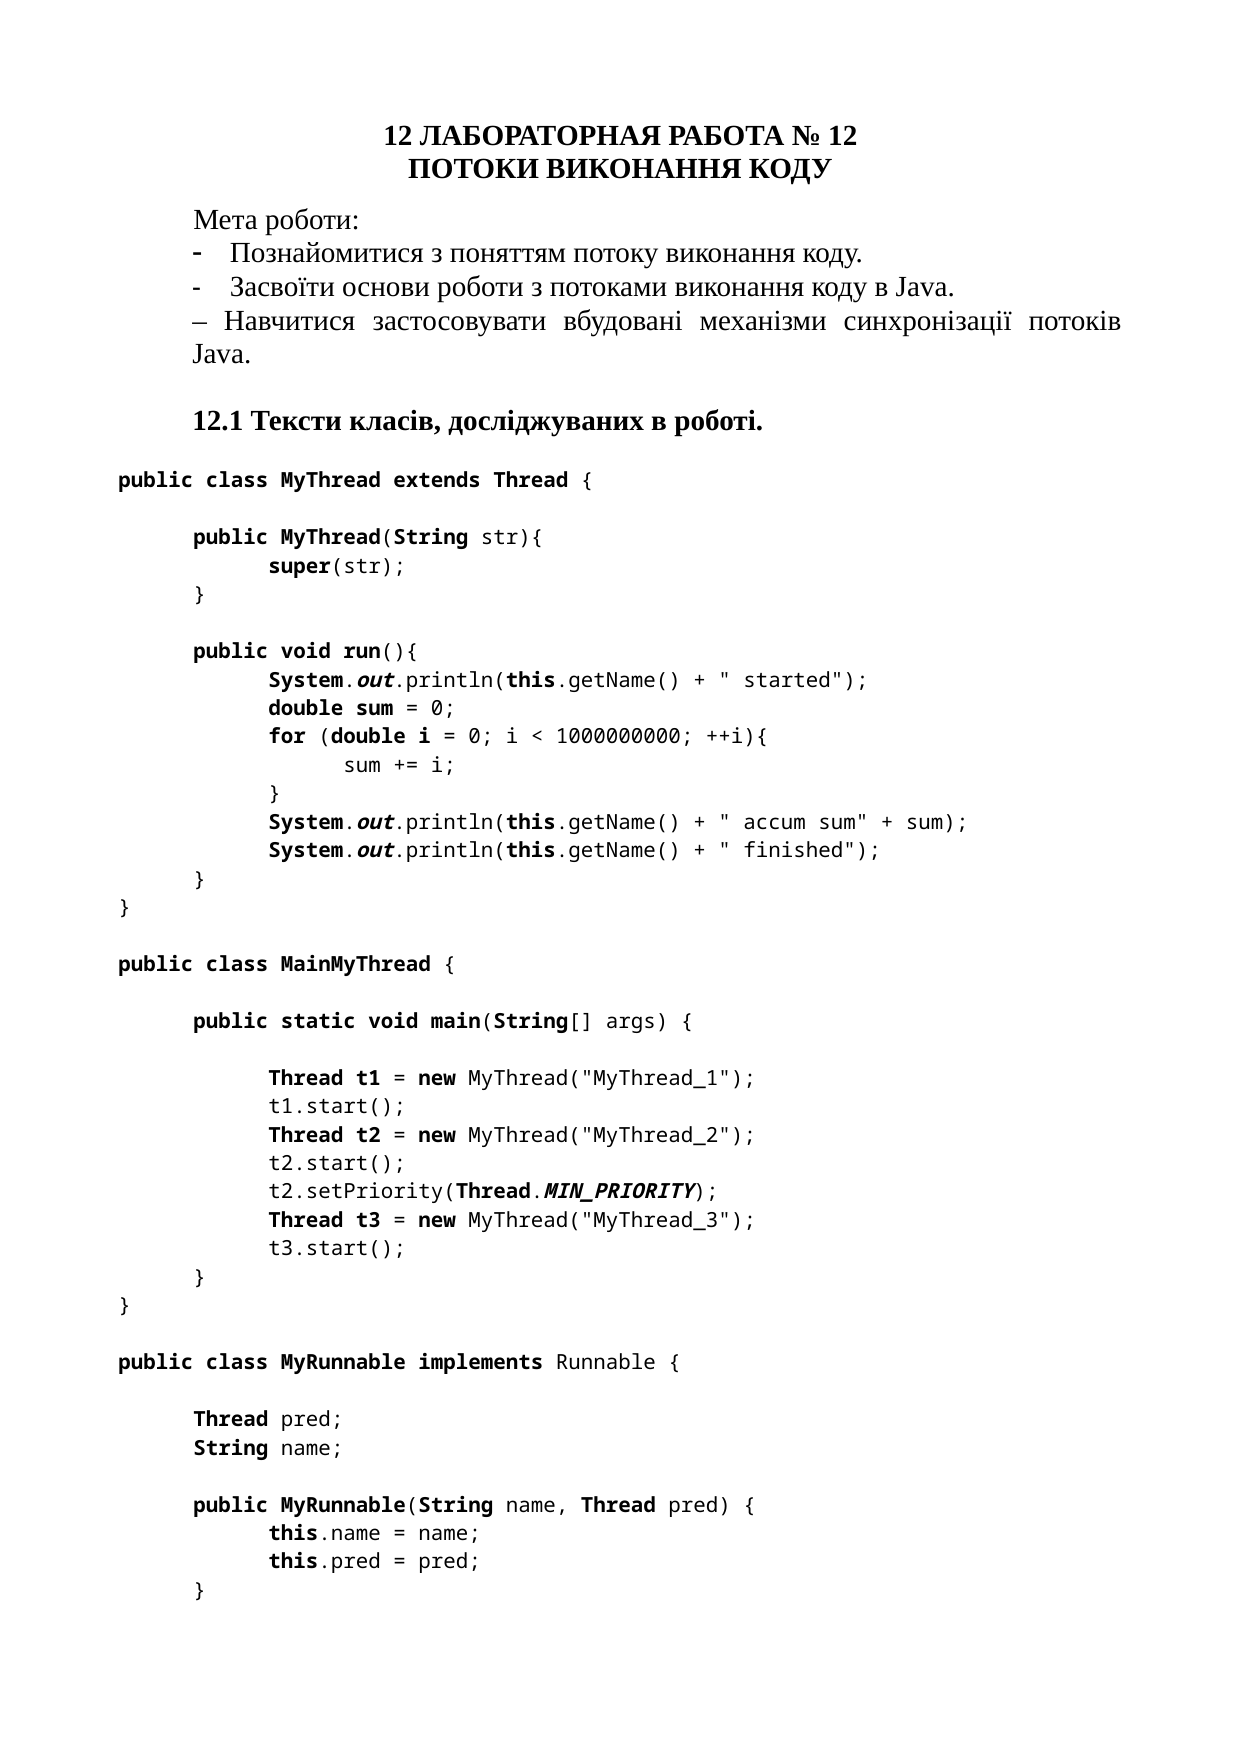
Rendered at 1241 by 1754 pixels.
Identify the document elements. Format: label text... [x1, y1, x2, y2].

text } [118, 1290, 1122, 1319]
text String name; [118, 1433, 1122, 1461]
text public MyThread(String str){ [118, 522, 1122, 551]
text } [118, 1262, 1122, 1290]
text 12.1 Тексти класів, досліджуваних в роботі. [192, 403, 1122, 437]
text this.name = name; [118, 1518, 1122, 1547]
text public class MyThread extends Thread { [118, 466, 1122, 494]
text super(str); [118, 551, 1122, 579]
text System.out.println(this.getName() + " finished"); [118, 835, 1122, 864]
text ПОТОКИ ВИКОНАННЯ КОДУ [118, 152, 1122, 185]
list – Навчитися застосовувати вбудовані механізми синхронізації потоків Java. [192, 303, 1122, 370]
text } [118, 579, 1122, 608]
text public class MainMyThread { [118, 949, 1122, 977]
text t2.setPriority(Thread.MIN_PRIORITY); [118, 1177, 1122, 1205]
text Мета роботи: [118, 202, 1122, 236]
text public MyRunnable(String name, Thread pred) { [118, 1490, 1122, 1518]
text } [118, 864, 1122, 892]
text Thread t1 = new MyThread("MyThread_1"); [118, 1063, 1122, 1091]
text Thread t2 = new MyThread("MyThread_2"); [118, 1120, 1122, 1148]
text System.out.println(this.getName() + " started"); [118, 665, 1122, 693]
text } [118, 892, 1122, 921]
text public static void main(String[] args) { [118, 1006, 1122, 1034]
list Засвоїти основи роботи з потоками виконання коду в Java. [192, 269, 1122, 303]
text Thread pred; [118, 1404, 1122, 1433]
text t1.start(); [118, 1091, 1122, 1120]
text t2.start(); [118, 1148, 1122, 1177]
text } [118, 778, 1122, 807]
text 12 ЛАБОРАТОРНАЯ РАБОТА № 12 [118, 118, 1122, 152]
text Thread t3 = new MyThread("MyThread_3"); [118, 1205, 1122, 1233]
text public void run(){ [118, 636, 1122, 665]
text for (double i = 0; i < 1000000000; ++i){ [118, 722, 1122, 750]
text double sum = 0; [118, 693, 1122, 722]
text t3.start(); [118, 1233, 1122, 1262]
list Познайомитися з поняттям потоку виконання коду. [192, 236, 1122, 269]
text public class MyRunnable implements Runnable { [118, 1347, 1122, 1376]
text } [118, 1575, 1122, 1603]
text System.out.println(this.getName() + " accum sum" + sum); [118, 807, 1122, 835]
text sum += i; [118, 750, 1122, 778]
text this.pred = pred; [118, 1547, 1122, 1575]
